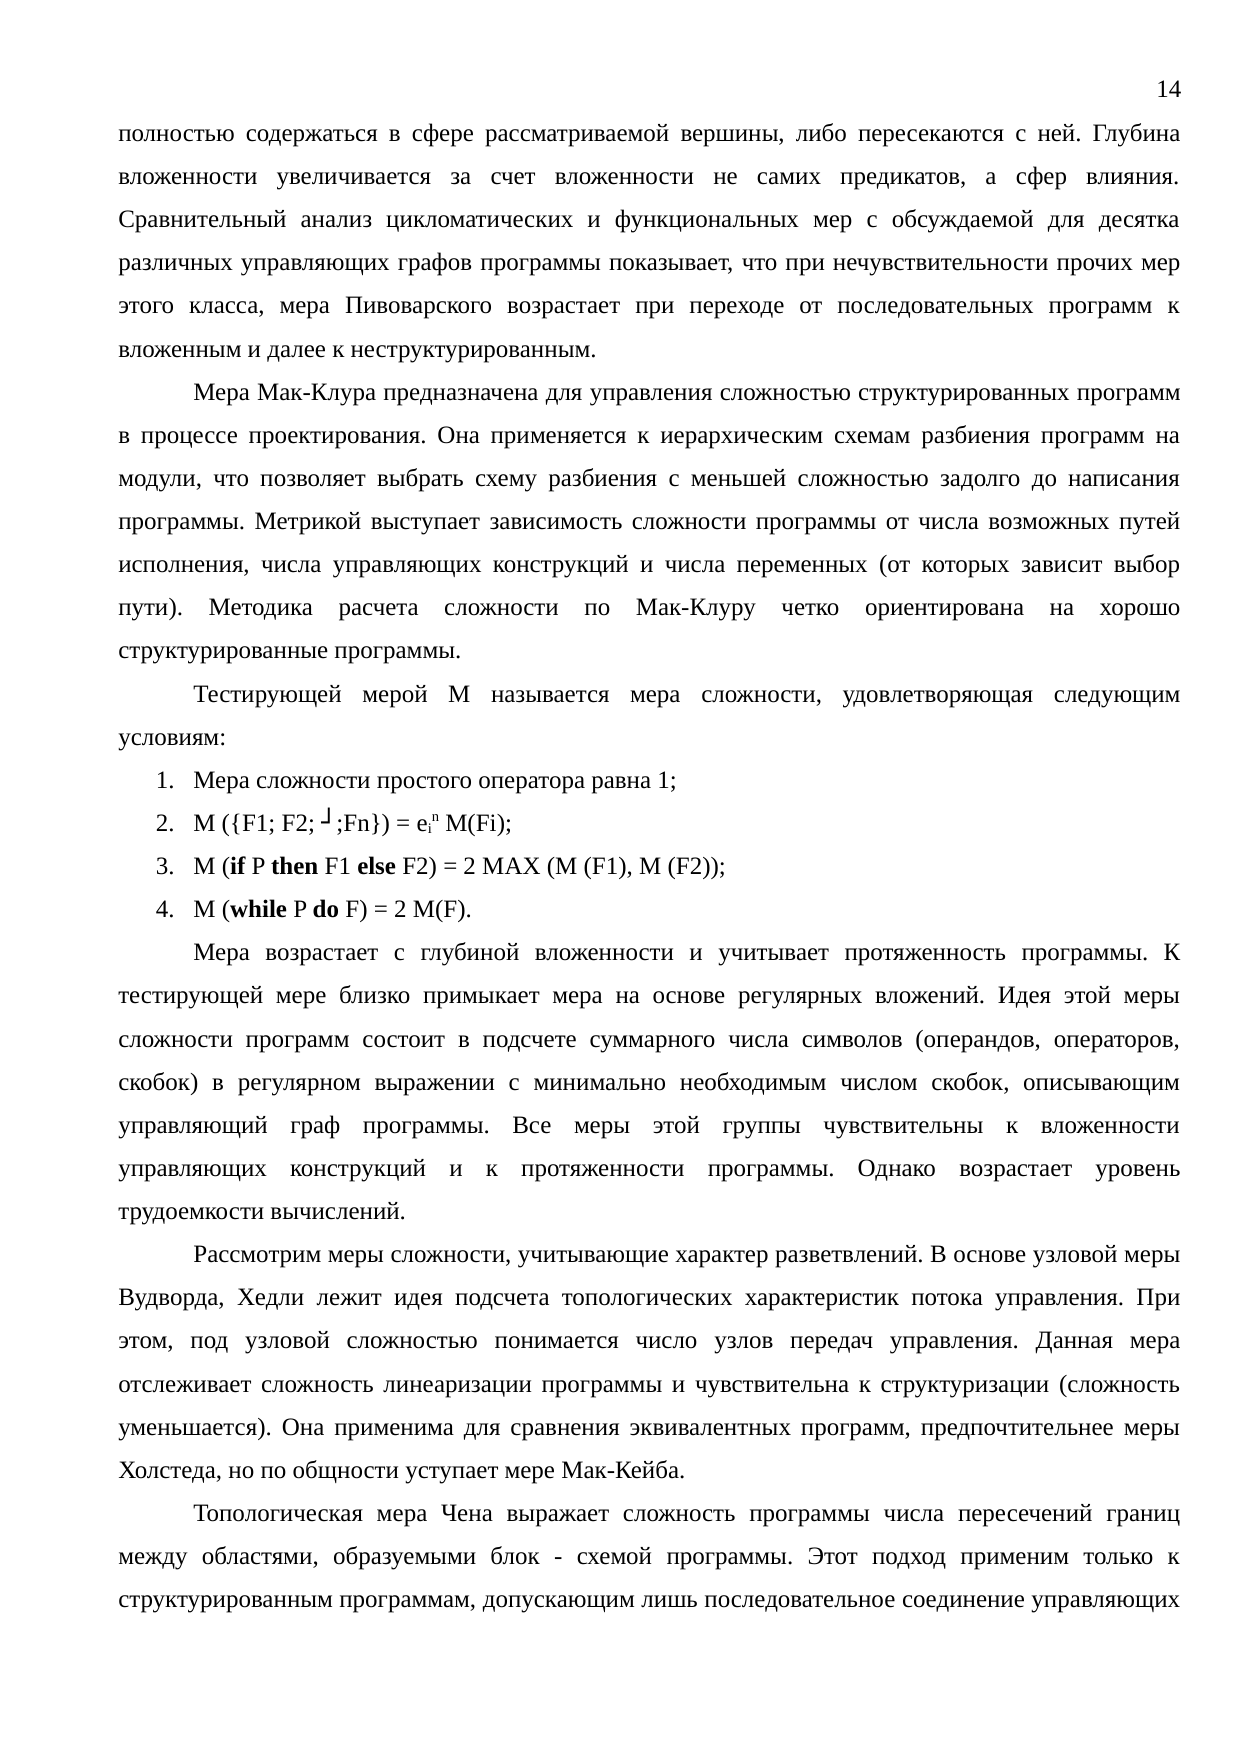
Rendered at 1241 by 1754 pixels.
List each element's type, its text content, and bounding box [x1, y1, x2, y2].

text Мера возрастает с глубиной вложенности и учитывает протяженность программы. К тестирующей мере близко примыкает мера на основе регулярных вложений. Идея этой меры сложности программ состоит в подсчете суммарного числа символов (операндов, операторов, скобок) в регулярном выражении с минимально необходимым числом скобок, описывающим управляющий граф программы. Все меры этой группы чувствительны к вложенности управляющих конструкций и к протяженности программы. Однако возрастает уровень трудоемкости вычислений. [118, 937, 1181, 1225]
list М (if P then F1 else F2) = 2 MAX (M (F1), M (F2)); [156, 851, 1181, 880]
text полностью содержаться в сфере рассматриваемой вершины, либо пересекаются с ней. Глубина вложенности увеличивается за счет вложенности не самих предикатов, а сфер влияния. Сравнительный анализ цикломатических и функциональных мер с обсуждаемой для десятка различных управляющих графов программы показывает, что при нечувствительности прочих мер этого класса, мера Пивоварского возрастает при переходе от последовательных программ к вложенным и далее к неструктурированным. [118, 118, 1181, 362]
list М (while P do F) = 2 M(F). [156, 894, 1181, 923]
text Рассмотрим меры сложности, учитывающие характер разветвлений. В основе узловой меры Вудворда, Хедли лежит идея подсчета топологических характеристик потока управления. При этом, под узловой сложностью понимается число узлов передач управления. Данная мера отслеживает сложность линеаризации программы и чувствительна к структуризации (сложность уменьшается). Она применима для сравнения эквивалентных программ, предпочтительнее меры Холстеда, но по общности уступает мере Мак-Кейба. [118, 1239, 1181, 1484]
text Мера Мак-Клура предназначена для управления сложностью структурированных программ в процессе проектирования. Она применяется к иерархическим схемам разбиения программ на модули, что позволяет выбрать схему разбиения с меньшей сложностью задолго до написания программы. Метрикой выступает зависимость сложности программы от числа возможных путей исполнения, числа управляющих конструкций и числа переменных (от которых зависит выбор пути). Методика расчета сложности по Мак-Клуру четко ориентирована на хорошо структурированные программы. [118, 377, 1181, 664]
list М ({F1; F2; ┘;Fn}) = еin M(Fi); [156, 808, 1181, 837]
text Тестирующей мерой М называется мера сложности, удовлетворяющая следующим условиям: [118, 679, 1181, 751]
text Топологическая мера Чена выражает сложность программы числа пересечений границ между областями, образуемыми блок - схемой программы. Этот подход применим только к структурированным программам, допускающим лишь последовательное соединение управляющих [118, 1498, 1181, 1613]
list Мера сложности простого оператора равна 1; [156, 765, 1181, 794]
